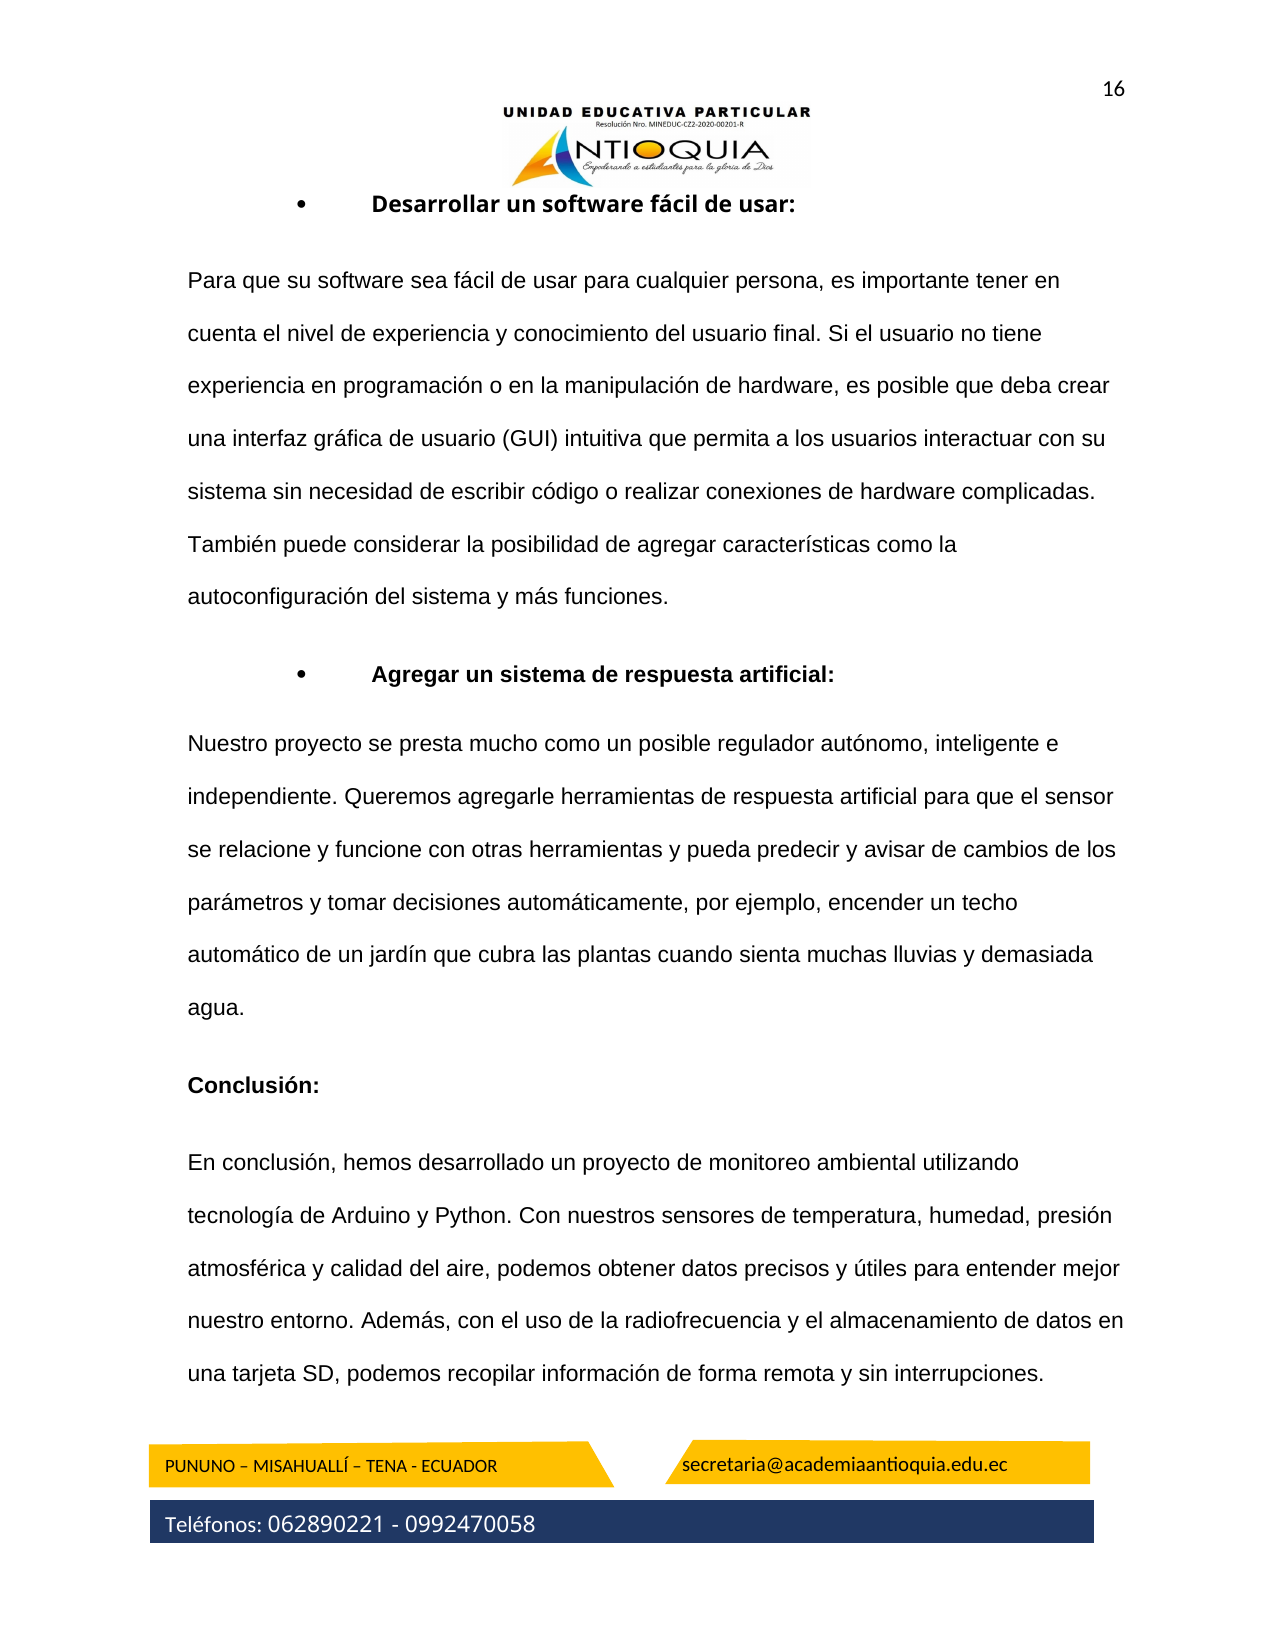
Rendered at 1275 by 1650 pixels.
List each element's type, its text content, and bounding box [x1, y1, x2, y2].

text En conclusión, hemos desarrollado un proyecto de monitoreo ambiental utilizando tecnología de Arduino y Python. Con nuestros sensores de temperatura, humedad, presión atmosférica y calidad del aire, podemos obtener datos precisos y útiles para entender mejor nuestro entorno. Además, con el uso de la radiofrecuencia y el almacenamiento de datos en una tarjeta SD, podemos recopilar información de forma remota y sin interrupciones. [187, 1149, 1125, 1387]
list Agregar un sistema de respuesta artificial: [224, 661, 1125, 687]
list Desarrollar un software fácil de usar: [224, 188, 1125, 219]
text Conclusión: [187, 1072, 1125, 1098]
text Nuestro proyecto se presta mucho como un posible regulador autónomo, inteligente e independiente. Queremos agregarle herramientas de respuesta artificial para que el sensor se relacione y funcione con otras herramientas y pueda predecir y avisar de cambios de los parámetros y tomar decisiones automáticamente, por ejemplo, encender un techo automático de un jardín que cubra las plantas cuando sienta muchas lluvias y demasiada agua. [187, 730, 1125, 1020]
text Para que su software sea fácil de usar para cualquier persona, es importante tener en cuenta el nivel de experiencia y conocimiento del usuario final. Si el usuario no tiene experiencia en programación o en la manipulación de hardware, es posible que deba crear una interfaz gráfica de usuario (GUI) intuitiva que permita a los usuarios interactuar con su sistema sin necesidad de escribir código o realizar conexiones de hardware complicadas. También puede considerar la posibilidad de agregar características como la autoconfiguración del sistema y más funciones. [187, 267, 1125, 610]
